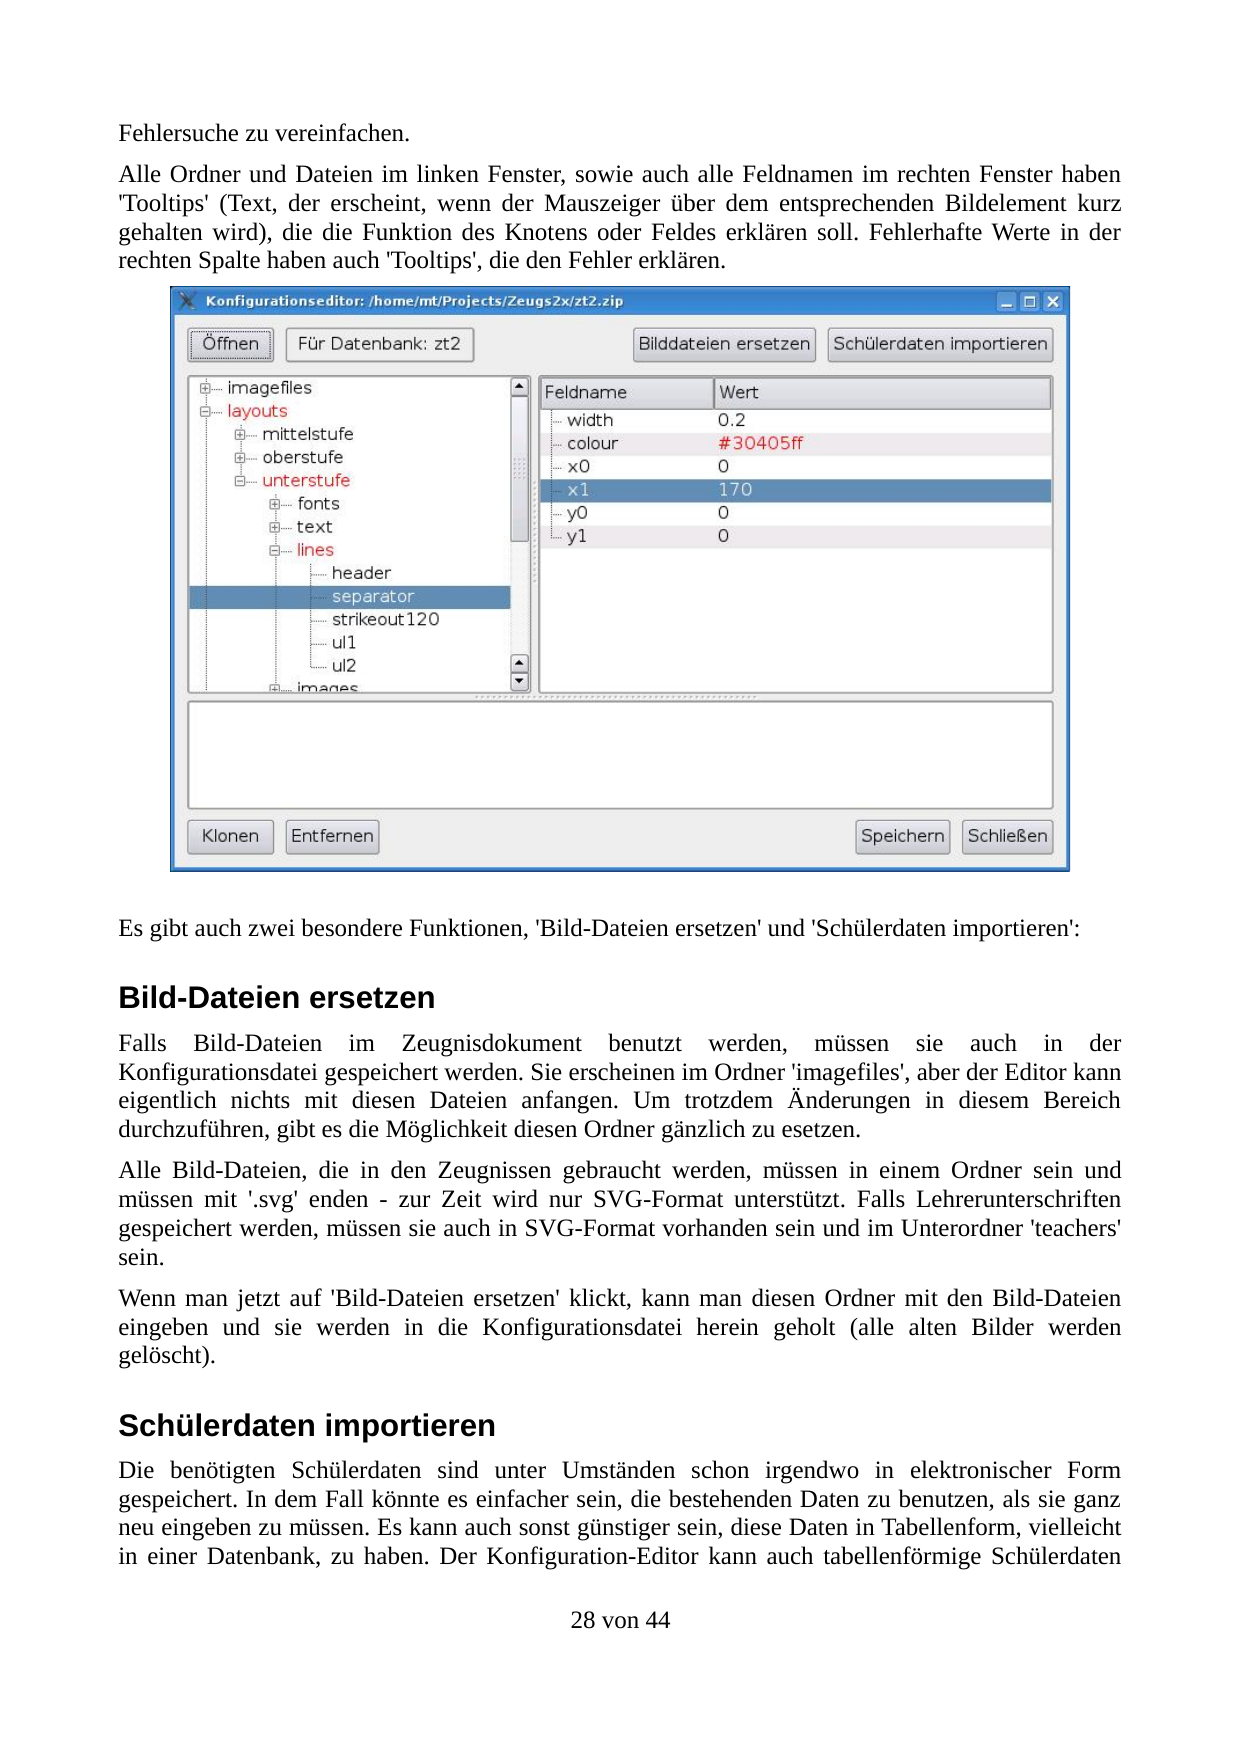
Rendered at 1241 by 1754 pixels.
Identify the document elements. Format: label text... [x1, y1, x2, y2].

text Es gibt auch zwei besondere Funktionen, 'Bild-Dateien ersetzen' und 'Schülerdaten importieren': [118, 913, 1122, 942]
text Wenn man jetzt auf 'Bild-Dateien ersetzen' klickt, kann man diesen Ordner mit den Bild-Dateien eingeben und sie werden in die Konfigurationsdatei herein geholt (alle alten Bilder werden gelöscht). [118, 1283, 1122, 1369]
text Falls Bild-Dateien im Zeugnisdokument benutzt werden, müssen sie auch in der Konfigurationsdatei gespeichert werden. Sie erscheinen im Ordner 'imagefiles', aber der Editor kann eigentlich nichts mit diesen Dateien anfangen. Um trotzdem Änderungen in diesem Bereich durchzuführen, gibt es die Möglichkeit diesen Ordner gänzlich zu esetzen. [118, 1028, 1122, 1143]
text Alle Ordner und Dateien im linken Fenster, sowie auch alle Feldnamen im rechten Fenster haben 'Tooltips' (Text, der erscheint, wenn der Mauszeiger über dem entsprechenden Bildelement kurz gehalten wird), die die Funktion des Knotens oder Feldes erklären soll. Fehlerhafte Werte in der rechten Spalte haben auch 'Tooltips', die den Fehler erklären. [118, 159, 1122, 274]
text Fehlersuche zu vereinfachen. [118, 118, 1122, 147]
text Die benötigten Schülerdaten sind unter Umständen schon irgendwo in elektronischer Form gespeichert. In dem Fall könnte es einfacher sein, die bestehenden Daten zu benutzen, als sie ganz neu eingeben zu müssen. Es kann auch sonst günstiger sein, diese Daten in Tabellenform, vielleicht in einer Datenbank, zu haben. Der Konfiguration-Editor kann auch tabellenförmige Schülerdaten [118, 1455, 1122, 1570]
subtitle Schülerdaten importieren [118, 1407, 1122, 1442]
picture [170, 286, 1071, 872]
subtitle Bild-Dateien ersetzen [118, 979, 1122, 1015]
text Alle Bild-Dateien, die in den Zeugnissen gebraucht werden, müssen in einem Ordner sein und müssen mit '.svg' enden - zur Zeit wird nur SVG-Format unterstützt. Falls Lehrerunterschriften gespeichert werden, müssen sie auch in SVG-Format vorhanden sein und im Unterordner 'teachers' sein. [118, 1155, 1122, 1270]
